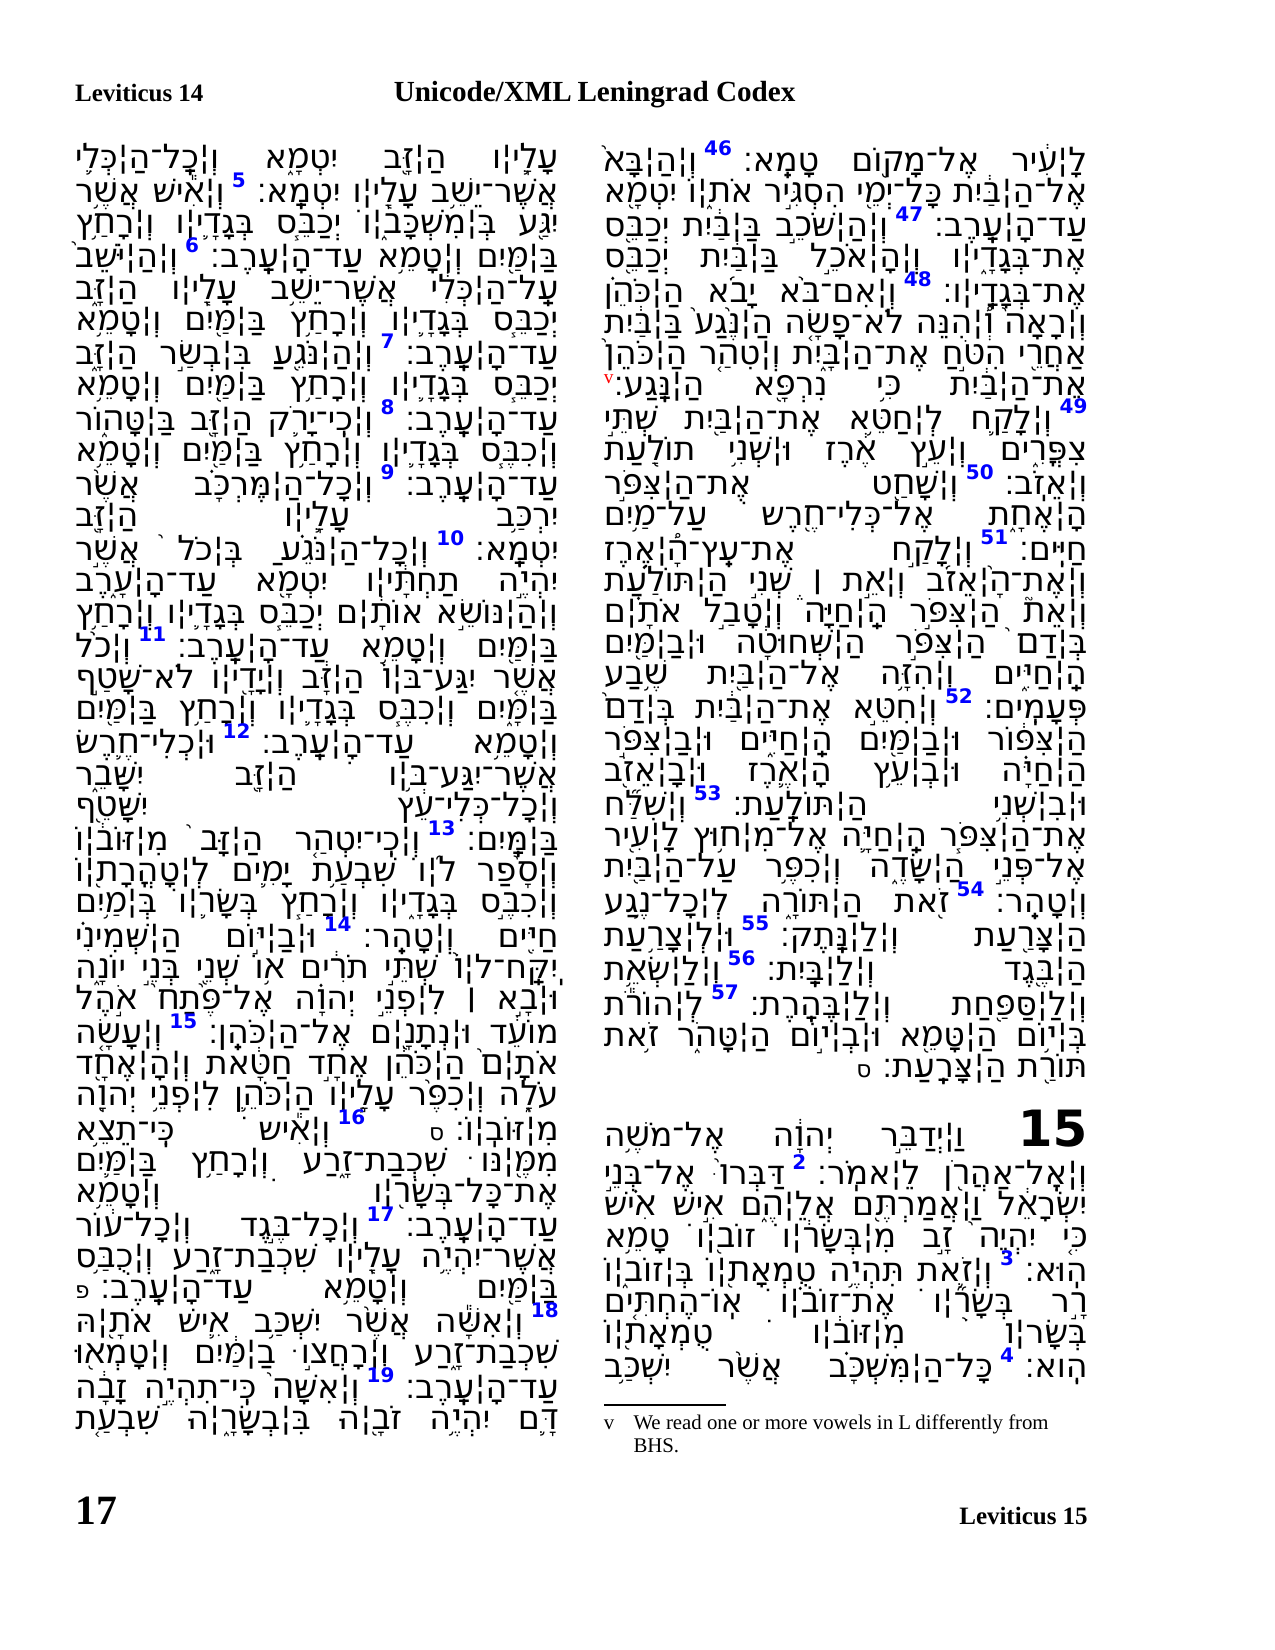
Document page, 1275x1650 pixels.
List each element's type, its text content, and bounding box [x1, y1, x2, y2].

text 15 וַ¦יְדַבֵּ֣ר יְהוָ֔ה אֶל־מֹשֶׁ֥ה וְ¦אֶֽל־אַהֲרֹ֖ן לֵ¦אמֹֽר׃ 2 דַּבְּרוּ֙ אֶל־בְּנֵ֣י יִשְׂרָאֵ֔ל וַ¦אֲמַרְתֶּ֖ם אֲלֵ¦הֶ֑ם אִ֣ישׁ אִ֗ישׁ כִּ֤י יִהְיֶה֙ זָ֣ב מִ¦בְּשָׂר֔¦וֹ זוֹב֖¦וֹ טָמֵ֥א הֽוּא׃ 3 וְ¦זֹ֛את תִּהְיֶ֥ה טֻמְאָת֖¦וֹ בְּ¦זוֹב֑¦וֹ רָ֣ר בְּשָׂר֞¦וֹ אֶת־זוֹב֗¦וֹ אֽוֹ־הֶחְתִּ֤ים בְּשָׂר¦וֹ֙ מִ¦זּוֹב֔¦וֹ טֻמְאָת֖¦וֹ הִֽוא׃ 4 כָּל־הַ¦מִּשְׁכָּ֗ב אֲשֶׁ֨ר יִשְׁכַּ֥ב עָלָ֛י¦ו הַ¦זָּ֖ב יִטְמָ֑א וְ¦כָֽל־הַ¦כְּלִ֛י אֲשֶׁר־יֵשֵׁ֥ב עָלָ֖י¦ו יִטְמָֽא׃ 5 וְ¦אִ֕ישׁ אֲשֶׁ֥ר יִגַּ֖ע בְּ¦מִשְׁכָּב֑¦וֹ יְכַבֵּ֧ס בְּגָדָ֛י¦ו וְ¦רָחַ֥ץ בַּ¦מַּ֖יִם וְ¦טָמֵ֥א עַד־הָ¦עָֽרֶב׃ 6 וְ¦הַ¦יֹּשֵׁב֙ עַֽל־הַ¦כְּלִ֔י אֲשֶׁר־יֵשֵׁ֥ב עָלָ֖י¦ו הַ¦זָּ֑ב יְכַבֵּ֧ס בְּגָדָ֛י¦ו וְ¦רָחַ֥ץ בַּ¦מַּ֖יִם וְ¦טָמֵ֥א עַד־הָ¦עָֽרֶב׃ 7 וְ¦הַ¦נֹּגֵ֖עַ בִּ¦בְשַׂ֣ר הַ¦זָּ֑ב יְכַבֵּ֧ס בְּגָדָ֛י¦ו וְ¦רָחַ֥ץ בַּ¦מַּ֖יִם וְ¦טָמֵ֥א עַד־הָ¦עָֽרֶב׃ 8 וְ¦כִֽי־יָרֹ֛ק הַ¦זָּ֖ב בַּ¦טָּה֑וֹר וְ¦כִבֶּ֧ס בְּגָדָ֛י¦ו וְ¦רָחַ֥ץ בַּ¦מַּ֖יִם וְ¦טָמֵ֥א עַד־הָ¦עָֽרֶב׃ 9 וְ¦כָל־הַ¦מֶּרְכָּ֗ב אֲשֶׁ֨ר יִרְכַּ֥ב עָלָ֛י¦ו הַ¦זָּ֖ב יִטְמָֽא׃ 10 וְ¦כָל־הַ¦נֹּגֵ֗עַ בְּ¦כֹל֙ אֲשֶׁ֣ר יִהְיֶ֣ה תַחְתָּ֔י¦ו יִטְמָ֖א עַד־הָ¦עָ֑רֶב וְ¦הַ¦נּוֹשֵׂ֣א אוֹתָ֔¦ם יְכַבֵּ֧ס בְּגָדָ֛י¦ו וְ¦רָחַ֥ץ בַּ¦מַּ֖יִם וְ¦טָמֵ֥א עַד־הָ¦עָֽרֶב׃ 11 וְ¦כֹ֨ל אֲשֶׁ֤ר יִגַּע־בּ¦וֹ֙ הַ¦זָּ֔ב וְ¦יָדָ֖י¦ו לֹא־שָׁטַ֣ף בַּ¦מָּ֑יִם וְ¦כִבֶּ֧ס בְּגָדָ֛י¦ו וְ¦רָחַ֥ץ בַּ¦מַּ֖יִם וְ¦טָמֵ֥א עַד־הָ¦עָֽרֶב׃ 12 וּ¦כְלִי־חֶ֛רֶשׂ אֲשֶׁר־יִגַּע־בּ֥¦וֹ הַ¦זָּ֖ב יִשָּׁבֵ֑ר וְ¦כָל־כְּלִי־עֵ֔ץ יִשָּׁטֵ֖ף בַּ¦מָּֽיִם׃ 13 וְ¦כִֽי־יִטְהַ֤ר הַ¦זָּב֙ מִ¦זּוֹב֔¦וֹ וְ¦סָ֨פַר ל֜¦וֹ שִׁבְעַ֥ת יָמִ֛ים לְ¦טָהֳרָת֖¦וֹ וְ¦כִבֶּ֣ס בְּגָדָ֑י¦ו וְ¦רָחַ֧ץ בְּשָׂר֛¦וֹ בְּ¦מַ֥יִם חַיִּ֖ים וְ¦טָהֵֽר׃ 14 וּ¦בַ¦יּ֣וֹם הַ¦שְּׁמִינִ֗י יִֽקַּֽח־ל¦וֹ֙ שְׁתֵּ֣י תֹרִ֔ים א֥וֹ שְׁנֵ֖י בְּנֵ֣י יוֹנָ֑ה וּ¦בָ֣א ׀ לִ¦פְנֵ֣י יְהוָ֗ה אֶל־פֶּ֙תַח֙ אֹ֣הֶל מוֹעֵ֔ד וּ¦נְתָנָ֖¦ם אֶל־הַ¦כֹּהֵֽן׃ 15 וְ¦עָשָׂ֤ה אֹתָ¦ם֙ הַ¦כֹּהֵ֔ן אֶחָ֣ד חַטָּ֔את וְ¦הָ¦אֶחָ֖ד עֹלָ֑ה וְ¦כִפֶּ֨ר עָלָ֧י¦ו הַ¦כֹּהֵ֛ן לִ¦פְנֵ֥י יְהוָ֖ה מִ¦זּוֹבֽ¦וֹ׃ ס 16 וְ¦אִ֕ישׁ כִּֽי־תֵצֵ֥א מִמֶּ֖¦נּוּ שִׁכְבַת־זָ֑רַע וְ¦רָחַ֥ץ בַּ¦מַּ֛יִם אֶת־כָּל־בְּשָׂר֖¦וֹ וְ¦טָמֵ֥א עַד־הָ¦עָֽרֶב׃ 17 וְ¦כָל־בֶּ֣גֶד וְ¦כָל־ע֔וֹר אֲשֶׁר־יִהְיֶ֥ה עָלָ֖י¦ו שִׁכְבַת־זָ֑רַע וְ¦כֻבַּ֥ס בַּ¦מַּ֖יִם וְ¦טָמֵ֥א עַד־הָ¦עָֽרֶב׃ פ 18 וְ¦אִשָּׁ֕ה אֲשֶׁ֨ר יִשְׁכַּ֥ב אִ֛ישׁ אֹתָ֖¦הּ שִׁכְבַת־זָ֑רַע וְ¦רָחֲצ֣וּ בַ¦מַּ֔יִם וְ¦טָמְא֖וּ עַד־הָ¦עָֽרֶב׃ 19 וְ¦אִשָּׁה֙ כִּֽי־תִהְיֶ֣ה זָבָ֔ה דָּ֛ם יִהְיֶ֥ה זֹבָ֖¦הּ בִּ¦בְשָׂרָ֑¦הּ שִׁבְעַ֤ת יָמִים֙ תִּהְיֶ֣ה בְ¦נִדָּתָ֔¦הּ וְ¦כָל־הַ¦נֹּגֵ֥עַ בָּ֖¦הּ יִטְמָ֥א עַד־הָ¦עָֽרֶב׃ 20 וְ¦כֹל֩ אֲשֶׁ֨ר תִּשְׁכַּ֥ב עָלָ֛י¦ו בְּ¦נִדָּתָ֖¦הּ יִטְמָ֑א וְ¦כֹ֛ל אֲשֶׁר־תֵּשֵׁ֥ב עָלָ֖י¦ו יִטְמָֽא׃ 21 וְ¦כָל־הַ¦נֹּגֵ֖עַ בְּ¦מִשְׁכָּבָ֑¦הּ יְכַבֵּ֧ס בְּגָדָ֛י¦ו וְ¦רָחַ֥ץ בַּ¦מַּ֖יִם וְ¦טָמֵ֥א עַד־הָ¦עָֽרֶב׃ 22 וְ¦כָל־הַ¦נֹּגֵ֔עַ בְּ¦כָל־כְּלִ֖י אֲשֶׁר־תֵּשֵׁ֣ב עָלָ֑י¦ו יְכַבֵּ֧ס בְּגָדָ֛י¦ו וְ¦רָחַ֥ץ בַּ¦מַּ֖יִם וְ¦טָמֵ֥א עַד־הָ¦עָֽרֶב׃ 23 וְ¦אִ֨ם עַֽל־הַ¦מִּשְׁכָּ֜ב ה֗וּא א֧וֹ עַֽל־הַ¦כְּלִ֛י אֲשֶׁר־הִ֥וא יֹשֶֽׁבֶת־עָלָ֖י¦ו בְּ¦נָגְע¦וֹ־ב֑¦וֹ יִטְמָ֖א עַד־הָ¦עָֽרֶב׃ 24 וְ¦אִ֡ם שָׁכֹב֩ יִשְׁכַּ֨ב אִ֜ישׁ אֹתָ֗¦הּ וּ¦תְהִ֤י נִדָּתָ¦הּ֙ עָלָ֔י¦ו וְ¦טָמֵ֖א שִׁבְעַ֣ת יָמִ֑ים וְ¦כָל־הַ¦מִּשְׁכָּ֛ב אֲשֶׁר־יִשְׁכַּ֥ב עָלָ֖י¦ו יִטְמָֽא׃ פ 25 וְ¦אִשָּׁ֡ה כִּֽי־יָזוּב֩ ז֨וֹב דָּמָ֜¦הּ יָמִ֣ים רַבִּ֗ים בְּ¦לֹא֙ עֶת־נִדָּתָ֔¦הּ א֥וֹ כִֽי־תָז֖וּב עַל־נִדָּתָ֑¦הּ כָּל־יְמֵ֞י ז֣וֹב טֻמְאָתָ֗¦הּ כִּ¦ימֵ֧י נִדָּתָ֛¦הּ תִּהְיֶ֖ה טְמֵאָ֥ה הִֽוא׃ 26 כָּל־הַ¦מִּשְׁכָּ֞ב אֲשֶׁר־תִּשְׁכַּ֤ב עָלָי¦ו֙ כָּל־יְמֵ֣י זוֹבָ֔¦הּ כְּ¦מִשְׁכַּ֥ב נִדָּתָ֖¦הּ יִֽהְיֶה־לָּ֑¦הּ וְ¦כָֽל־הַ¦כְּלִי֙ אֲשֶׁ֣ר תֵּשֵׁ֣ב עָלָ֔י¦ו טָמֵ֣א יִהְיֶ֔ה כְּ¦טֻמְאַ֖ת נִדָּתָֽ¦הּ׃ 27 וְ¦כָל־הַ¦נּוֹגֵ֥עַ בָּ֖¦ם יִטְמָ֑א וְ¦כִבֶּ֧ס בְּגָדָ֛י¦ו וְ¦רָחַ֥ץ בַּ¦מַּ֖יִם וְ¦טָמֵ֥א עַד־הָ¦עָֽרֶב׃ 28 וְ¦אִֽם־טָהֲרָ֖ה מִ¦זּוֹבָ֑¦הּ וְ¦סָ֥פְרָה לָּ֛¦הּ שִׁבְעַ֥ת יָמִ֖ים וְ¦אַחַ֥ר תִּטְהָֽר׃ 29 וּ¦בַ¦יּ֣וֹם הַ¦שְּׁמִינִ֗י תִּֽקַּֽח־לָ¦הּ֙ שְׁתֵּ֣י תֹרִ֔ים א֥וֹ שְׁנֵ֖י בְּנֵ֣י יוֹנָ֑ה וְ¦הֵבִיאָ֤ה אוֹתָ¦ם֙ אֶל־הַ¦כֹּהֵ֔ן אֶל־פֶּ֖תַח אֹ֥הֶל מוֹעֵֽד׃ 30 וְ¦עָשָׂ֤ה הַ¦כֹּהֵן֙ אֶת־הָ¦אֶחָ֣ד חַטָּ֔את וְ¦אֶת־הָ¦אֶחָ֖ד עֹלָ֑ה וְ¦כִפֶּ֨ר עָלֶ֤י¦הָ הַ¦כֹּהֵן֙ לִ¦פְנֵ֣י יְהוָ֔ה מִ¦זּ֖וֹב טֻמְאָתָֽ¦הּ׃ 31 וְ¦הִזַּרְתֶּ֥ם אֶת־בְּנֵי־יִשְׂרָאֵ֖ל מִ¦טֻּמְאָתָ֑¦ם וְ¦לֹ֤א יָמֻ֙תוּ֙ בְּ¦טֻמְאָתָ֔¦ם בְּ¦טַמְּאָ֥¦ם אֶת־מִשְׁכָּנִ֖¦י אֲשֶׁ֥ר בְּ¦תוֹכָֽ¦ם׃ 32 זֹ֥את תּוֹרַ֖ת הַ¦זָּ֑ב וַ¦אֲשֶׁ֨ר תֵּצֵ֥א מִמֶּ֛¦נּוּ שִׁכְבַת־זֶ֖רַע לְ¦טָמְאָה־בָֽ¦הּ׃ 33 וְ¦הַ¦דָּוָה֙ בְּ¦נִדָּתָ֔¦הּ וְ¦הַ¦זָּב֙ אֶת־זוֹב֔¦וֹ לַ¦זָּכָ֖ר וְ¦לַ¦נְּקֵבָ֑ה וּ¦לְ¦אִ֕ישׁ אֲשֶׁ֥ר יִשְׁכַּ֖ב עִם־טְמֵאָֽה׃ פ [604, 1100, 1087, 1386]
text We read one or more vowels in L differently from BHS. [604, 1411, 1087, 1457]
text 15 וַ¦יְדַבֵּ֣ר יְהוָ֔ה אֶל־מֹשֶׁ֥ה וְ¦אֶֽל־אַהֲרֹ֖ן לֵ¦אמֹֽר׃ 2 דַּבְּרוּ֙ אֶל־בְּנֵ֣י יִשְׂרָאֵ֔ל וַ¦אֲמַרְתֶּ֖ם אֲלֵ¦הֶ֑ם אִ֣ישׁ אִ֗ישׁ כִּ֤י יִהְיֶה֙ זָ֣ב מִ¦בְּשָׂר֔¦וֹ זוֹב֖¦וֹ טָמֵ֥א הֽוּא׃ 3 וְ¦זֹ֛את תִּהְיֶ֥ה טֻמְאָת֖¦וֹ בְּ¦זוֹב֑¦וֹ רָ֣ר בְּשָׂר֞¦וֹ אֶת־זוֹב֗¦וֹ אֽוֹ־הֶחְתִּ֤ים בְּשָׂר¦וֹ֙ מִ¦זּוֹב֔¦וֹ טֻמְאָת֖¦וֹ הִֽוא׃ 4 כָּל־הַ¦מִּשְׁכָּ֗ב אֲשֶׁ֨ר יִשְׁכַּ֥ב עָלָ֛י¦ו הַ¦זָּ֖ב יִטְמָ֑א וְ¦כָֽל־הַ¦כְּלִ֛י אֲשֶׁר־יֵשֵׁ֥ב עָלָ֖י¦ו יִטְמָֽא׃ 5 וְ¦אִ֕ישׁ אֲשֶׁ֥ר יִגַּ֖ע בְּ¦מִשְׁכָּב֑¦וֹ יְכַבֵּ֧ס בְּגָדָ֛י¦ו וְ¦רָחַ֥ץ בַּ¦מַּ֖יִם וְ¦טָמֵ֥א עַד־הָ¦עָֽרֶב׃ 6 וְ¦הַ¦יֹּשֵׁב֙ עַֽל־הַ¦כְּלִ֔י אֲשֶׁר־יֵשֵׁ֥ב עָלָ֖י¦ו הַ¦זָּ֑ב יְכַבֵּ֧ס בְּגָדָ֛י¦ו וְ¦רָחַ֥ץ בַּ¦מַּ֖יִם וְ¦טָמֵ֥א עַד־הָ¦עָֽרֶב׃ 7 וְ¦הַ¦נֹּגֵ֖עַ בִּ¦בְשַׂ֣ר הַ¦זָּ֑ב יְכַבֵּ֧ס בְּגָדָ֛י¦ו וְ¦רָחַ֥ץ בַּ¦מַּ֖יִם וְ¦טָמֵ֥א עַד־הָ¦עָֽרֶב׃ 8 וְ¦כִֽי־יָרֹ֛ק הַ¦זָּ֖ב בַּ¦טָּה֑וֹר וְ¦כִבֶּ֧ס בְּגָדָ֛י¦ו וְ¦רָחַ֥ץ בַּ¦מַּ֖יִם וְ¦טָמֵ֥א עַד־הָ¦עָֽרֶב׃ 9 וְ¦כָל־הַ¦מֶּרְכָּ֗ב אֲשֶׁ֨ר יִרְכַּ֥ב עָלָ֛י¦ו הַ¦זָּ֖ב יִטְמָֽא׃ 10 וְ¦כָל־הַ¦נֹּגֵ֗עַ בְּ¦כֹל֙ אֲשֶׁ֣ר יִהְיֶ֣ה תַחְתָּ֔י¦ו יִטְמָ֖א עַד־הָ¦עָ֑רֶב וְ¦הַ¦נּוֹשֵׂ֣א אוֹתָ֔¦ם יְכַבֵּ֧ס בְּגָדָ֛י¦ו וְ¦רָחַ֥ץ בַּ¦מַּ֖יִם וְ¦טָמֵ֥א עַד־הָ¦עָֽרֶב׃ 11 וְ¦כֹ֨ל אֲשֶׁ֤ר יִגַּע־בּ¦וֹ֙ הַ¦זָּ֔ב וְ¦יָדָ֖י¦ו לֹא־שָׁטַ֣ף בַּ¦מָּ֑יִם וְ¦כִבֶּ֧ס בְּגָדָ֛י¦ו וְ¦רָחַ֥ץ בַּ¦מַּ֖יִם וְ¦טָמֵ֥א עַד־הָ¦עָֽרֶב׃ 12 וּ¦כְלִי־חֶ֛רֶשׂ אֲשֶׁר־יִגַּע־בּ֥¦וֹ הַ¦זָּ֖ב יִשָּׁבֵ֑ר וְ¦כָל־כְּלִי־עֵ֔ץ יִשָּׁטֵ֖ף בַּ¦מָּֽיִם׃ 13 וְ¦כִֽי־יִטְהַ֤ר הַ¦זָּב֙ מִ¦זּוֹב֔¦וֹ וְ¦סָ֨פַר ל֜¦וֹ שִׁבְעַ֥ת יָמִ֛ים לְ¦טָהֳרָת֖¦וֹ וְ¦כִבֶּ֣ס בְּגָדָ֑י¦ו וְ¦רָחַ֧ץ בְּשָׂר֛¦וֹ בְּ¦מַ֥יִם חַיִּ֖ים וְ¦טָהֵֽר׃ 14 וּ¦בַ¦יּ֣וֹם הַ¦שְּׁמִינִ֗י יִֽקַּֽח־ל¦וֹ֙ שְׁתֵּ֣י תֹרִ֔ים א֥וֹ שְׁנֵ֖י בְּנֵ֣י יוֹנָ֑ה וּ¦בָ֣א ׀ לִ¦פְנֵ֣י יְהוָ֗ה אֶל־פֶּ֙תַח֙ אֹ֣הֶל מוֹעֵ֔ד וּ¦נְתָנָ֖¦ם אֶל־הַ¦כֹּהֵֽן׃ 15 וְ¦עָשָׂ֤ה אֹתָ¦ם֙ הַ¦כֹּהֵ֔ן אֶחָ֣ד חַטָּ֔את וְ¦הָ¦אֶחָ֖ד עֹלָ֑ה וְ¦כִפֶּ֨ר עָלָ֧י¦ו הַ¦כֹּהֵ֛ן לִ¦פְנֵ֥י יְהוָ֖ה מִ¦זּוֹבֽ¦וֹ׃ ס 16 וְ¦אִ֕ישׁ כִּֽי־תֵצֵ֥א מִמֶּ֖¦נּוּ שִׁכְבַת־זָ֑רַע וְ¦רָחַ֥ץ בַּ¦מַּ֛יִם אֶת־כָּל־בְּשָׂר֖¦וֹ וְ¦טָמֵ֥א עַד־הָ¦עָֽרֶב׃ 17 וְ¦כָל־בֶּ֣גֶד וְ¦כָל־ע֔וֹר אֲשֶׁר־יִהְיֶ֥ה עָלָ֖י¦ו שִׁכְבַת־זָ֑רַע וְ¦כֻבַּ֥ס בַּ¦מַּ֖יִם וְ¦טָמֵ֥א עַד־הָ¦עָֽרֶב׃ פ 18 וְ¦אִשָּׁ֕ה אֲשֶׁ֨ר יִשְׁכַּ֥ב אִ֛ישׁ אֹתָ֖¦הּ שִׁכְבַת־זָ֑רַע וְ¦רָחֲצ֣וּ בַ¦מַּ֔יִם וְ¦טָמְא֖וּ עַד־הָ¦עָֽרֶב׃ 19 וְ¦אִשָּׁה֙ כִּֽי־תִהְיֶ֣ה זָבָ֔ה דָּ֛ם יִהְיֶ֥ה זֹבָ֖¦הּ בִּ¦בְשָׂרָ֑¦הּ שִׁבְעַ֤ת יָמִים֙ תִּהְיֶ֣ה בְ¦נִדָּתָ֔¦הּ וְ¦כָל־הַ¦נֹּגֵ֥עַ בָּ֖¦הּ יִטְמָ֥א עַד־הָ¦עָֽרֶב׃ 20 וְ¦כֹל֩ אֲשֶׁ֨ר תִּשְׁכַּ֥ב עָלָ֛י¦ו בְּ¦נִדָּתָ֖¦הּ יִטְמָ֑א וְ¦כֹ֛ל אֲשֶׁר־תֵּשֵׁ֥ב עָלָ֖י¦ו יִטְמָֽא׃ 21 וְ¦כָל־הַ¦נֹּגֵ֖עַ בְּ¦מִשְׁכָּבָ֑¦הּ יְכַבֵּ֧ס בְּגָדָ֛י¦ו וְ¦רָחַ֥ץ בַּ¦מַּ֖יִם וְ¦טָמֵ֥א עַד־הָ¦עָֽרֶב׃ 22 וְ¦כָל־הַ¦נֹּגֵ֔עַ בְּ¦כָל־כְּלִ֖י אֲשֶׁר־תֵּשֵׁ֣ב עָלָ֑י¦ו יְכַבֵּ֧ס בְּגָדָ֛י¦ו וְ¦רָחַ֥ץ בַּ¦מַּ֖יִם וְ¦טָמֵ֥א עַד־הָ¦עָֽרֶב׃ 23 וְ¦אִ֨ם עַֽל־הַ¦מִּשְׁכָּ֜ב ה֗וּא א֧וֹ עַֽל־הַ¦כְּלִ֛י אֲשֶׁר־הִ֥וא יֹשֶֽׁבֶת־עָלָ֖י¦ו בְּ¦נָגְע¦וֹ־ב֑¦וֹ יִטְמָ֖א עַד־הָ¦עָֽרֶב׃ 24 וְ¦אִ֡ם שָׁכֹב֩ יִשְׁכַּ֨ב אִ֜ישׁ אֹתָ֗¦הּ וּ¦תְהִ֤י נִדָּתָ¦הּ֙ עָלָ֔י¦ו וְ¦טָמֵ֖א שִׁבְעַ֣ת יָמִ֑ים וְ¦כָל־הַ¦מִּשְׁכָּ֛ב אֲשֶׁר־יִשְׁכַּ֥ב עָלָ֖י¦ו יִטְמָֽא׃ פ 25 וְ¦אִשָּׁ֡ה כִּֽי־יָזוּב֩ ז֨וֹב דָּמָ֜¦הּ יָמִ֣ים רַבִּ֗ים בְּ¦לֹא֙ עֶת־נִדָּתָ֔¦הּ א֥וֹ כִֽי־תָז֖וּב עַל־נִדָּתָ֑¦הּ כָּל־יְמֵ֞י ז֣וֹב טֻמְאָתָ֗¦הּ כִּ¦ימֵ֧י נִדָּתָ֛¦הּ תִּהְיֶ֖ה טְמֵאָ֥ה הִֽוא׃ 26 כָּל־הַ¦מִּשְׁכָּ֞ב אֲשֶׁר־תִּשְׁכַּ֤ב עָלָי¦ו֙ כָּל־יְמֵ֣י זוֹבָ֔¦הּ כְּ¦מִשְׁכַּ֥ב נִדָּתָ֖¦הּ יִֽהְיֶה־לָּ֑¦הּ וְ¦כָֽל־הַ¦כְּלִי֙ אֲשֶׁ֣ר תֵּשֵׁ֣ב עָלָ֔י¦ו טָמֵ֣א יִהְיֶ֔ה כְּ¦טֻמְאַ֖ת נִדָּתָֽ¦הּ׃ 27 וְ¦כָל־הַ¦נּוֹגֵ֥עַ בָּ֖¦ם יִטְמָ֑א וְ¦כִבֶּ֧ס בְּגָדָ֛י¦ו וְ¦רָחַ֥ץ בַּ¦מַּ֖יִם וְ¦טָמֵ֥א עַד־הָ¦עָֽרֶב׃ 28 וְ¦אִֽם־טָהֲרָ֖ה מִ¦זּוֹבָ֑¦הּ וְ¦סָ֥פְרָה לָּ֛¦הּ שִׁבְעַ֥ת יָמִ֖ים וְ¦אַחַ֥ר תִּטְהָֽר׃ 29 וּ¦בַ¦יּ֣וֹם הַ¦שְּׁמִינִ֗י תִּֽקַּֽח־לָ¦הּ֙ שְׁתֵּ֣י תֹרִ֔ים א֥וֹ שְׁנֵ֖י בְּנֵ֣י יוֹנָ֑ה וְ¦הֵבִיאָ֤ה אוֹתָ¦ם֙ אֶל־הַ¦כֹּהֵ֔ן אֶל־פֶּ֖תַח אֹ֥הֶל מוֹעֵֽד׃ 30 וְ¦עָשָׂ֤ה הַ¦כֹּהֵן֙ אֶת־הָ¦אֶחָ֣ד חַטָּ֔את וְ¦אֶת־הָ¦אֶחָ֖ד עֹלָ֑ה וְ¦כִפֶּ֨ר עָלֶ֤י¦הָ הַ¦כֹּהֵן֙ לִ¦פְנֵ֣י יְהוָ֔ה מִ¦זּ֖וֹב טֻמְאָתָֽ¦הּ׃ 31 וְ¦הִזַּרְתֶּ֥ם אֶת־בְּנֵי־יִשְׂרָאֵ֖ל מִ¦טֻּמְאָתָ֑¦ם וְ¦לֹ֤א יָמֻ֙תוּ֙ בְּ¦טֻמְאָתָ֔¦ם בְּ¦טַמְּאָ֥¦ם אֶת־מִשְׁכָּנִ֖¦י אֲשֶׁ֥ר בְּ¦תוֹכָֽ¦ם׃ 32 זֹ֥את תּוֹרַ֖ת הַ¦זָּ֑ב וַ¦אֲשֶׁ֨ר תֵּצֵ֥א מִמֶּ֛¦נּוּ שִׁכְבַת־זֶ֖רַע לְ¦טָמְאָה־בָֽ¦הּ׃ 33 וְ¦הַ¦דָּוָה֙ בְּ¦נִדָּתָ֔¦הּ וְ¦הַ¦זָּב֙ אֶת־זוֹב֔¦וֹ לַ¦זָּכָ֖ר וְ¦לַ¦נְּקֵבָ֑ה וּ¦לְ¦אִ֕ישׁ אֲשֶׁ֥ר יִשְׁכַּ֖ב עִם־טְמֵאָֽה׃ פ [75, 137, 559, 1437]
text 14 וַ¦יְדַבֵּ֥ר יְהוָ֖ה אֶל־מֹשֶׁ֥ה לֵּ¦אמֹֽר׃ 2 זֹ֤את תִּֽהְיֶה֙ תּוֹרַ֣ת הַ¦מְּצֹרָ֔ע בְּ¦י֖וֹם טָהֳרָת֑¦וֹ וְ¦הוּבָ֖א אֶל־הַ¦כֹּהֵֽן׃ 3 וְ¦יָצָא֙ הַ¦כֹּהֵ֔ן אֶל־מִ¦ח֖וּץ לַֽ¦מַּחֲנֶ֑ה וְ¦רָאָה֙ הַ¦כֹּהֵ֔ן וְ¦הִנֵּ֛ה נִרְפָּ֥א נֶֽגַע־הַ¦צָּרַ֖עַת מִן־הַ¦צָּרֽוּעַ׃ 4 וְ¦צִוָּה֙ הַ¦כֹּהֵ֔ן וְ¦לָקַ֧ח לַ¦מִּטַּהֵ֛ר שְׁתֵּֽי־צִפֳּרִ֥ים חַיּ֖וֹת טְהֹר֑וֹת וְ¦עֵ֣ץ אֶ֔רֶז וּ¦שְׁנִ֥י תוֹלַ֖עַת וְ¦אֵזֹֽב׃ 5 וְ¦צִוָּה֙ הַ¦כֹּהֵ֔ן וְ¦שָׁחַ֖ט אֶת־הַ¦צִּפּ֣וֹר הָ¦אֶחָ֑ת אֶל־כְּלִי־חֶ֖רֶשׂ עַל־מַ֥יִם חַיִּֽים׃ 6 אֶת־הַ¦צִּפֹּ֤ר הַֽ¦חַיָּה֙ יִקַּ֣ח אֹתָ֔¦הּ וְ¦אֶת־עֵ֥ץ הָ¦אֶ֛רֶז וְ¦אֶת־שְׁנִ֥י הַ¦תּוֹלַ֖עַת וְ¦אֶת־הָ¦אֵזֹ֑ב וְ¦טָבַ֨ל אוֹתָ֜¦ם וְ¦אֵ֣ת ׀ הַ¦צִּפֹּ֣ר הַֽ¦חַיָּ֗ה בְּ¦דַם֙ הַ¦צִּפֹּ֣ר הַ¦שְּׁחֻטָ֔ה עַ֖ל הַ¦מַּ֥יִם הַֽ¦חַיִּֽים׃ 7 וְ¦הִזָּ֗ה עַ֧ל הַ¦מִּטַּהֵ֛ר מִן־הַ¦צָּרַ֖עַת שֶׁ֣בַע פְּעָמִ֑ים וְ¦טִ֣הֲר֔¦וֹ וְ¦שִׁלַּ֛ח אֶת־הַ¦צִּפֹּ֥ר הַֽ¦חַיָּ֖ה עַל־פְּנֵ֥י הַ¦שָּׂדֶֽה׃ 8 וְ¦כִבֶּס֩ הַ¦מִּטַּהֵ֨ר אֶת־בְּגָדָ֜י¦ו וְ¦גִלַּ֣ח אֶת־כָּל־שְׂעָר֗¦וֹ וְ¦רָחַ֤ץ בַּ¦מַּ֙יִם֙ וְ¦טָהֵ֔ר וְ¦אַחַ֖ר יָב֣וֹא אֶל־הַֽ¦מַּחֲנֶ֑ה וְ¦יָשַׁ֛ב מִ¦ח֥וּץ לְ¦אָהֳל֖¦וֹ שִׁבְעַ֥ת יָמִֽים׃ 9 וְ¦הָיָה֩ בַ¦יּ֨וֹם הַ¦שְּׁבִיעִ֜י יְגַלַּ֣ח אֶת־כָּל־שְׂעָר֗¦וֹ אֶת־רֹאשׁ֤¦וֹ וְ¦אֶת־זְקָנ¦וֹ֙ וְ¦אֵת֙ גַּבֹּ֣ת עֵינָ֔י¦ו וְ¦אֶת־כָּל־שְׂעָר֖¦וֹ יְגַלֵּ֑חַ וְ¦כִבֶּ֣ס אֶת־בְּגָדָ֗י¦ו וְ¦רָחַ֧ץ אֶת־בְּשָׂר֛¦וֹ בַּ¦מַּ֖יִם וְ¦טָהֵֽר׃ 10 וּ¦בַ¦יּ֣וֹם הַ¦שְּׁמִינִ֗י יִקַּ֤ח שְׁנֵֽי־כְבָשִׂים֙ תְּמִימִ֔ים וְ¦כַבְשָׂ֥ה אַחַ֛ת בַּת־שְׁנָתָ֖¦הּ תְּמִימָ֑ה וּ¦שְׁלֹשָׁ֣ה עֶשְׂרֹנִ֗ים סֹ֤לֶת מִנְחָה֙ בְּלוּלָ֣ה בַ¦שֶּׁ֔מֶן וְ¦לֹ֥ג אֶחָ֖ד שָֽׁמֶן׃ 11 וְ¦הֶעֱמִ֞יד הַ¦כֹּהֵ֣ן הַֽ¦מְטַהֵ֗ר אֵ֛ת הָ¦אִ֥ישׁ הַ¦מִּטַּהֵ֖ר וְ¦אֹתָ֑¦ם לִ¦פְנֵ֣י יְהוָ֔ה פֶּ֖תַח אֹ֥הֶל מוֹעֵֽד׃ 12 וְ¦לָקַ֨ח הַ¦כֹּהֵ֜ן אֶת־הַ¦כֶּ֣בֶשׂ הָ¦אֶחָ֗ד וְ¦הִקְרִ֥יב אֹת֛¦וֹ לְ¦אָשָׁ֖ם וְ¦אֶת־לֹ֣ג הַ¦שָּׁ֑מֶן וְ¦הֵנִ֥יף אֹתָ֛¦ם תְּנוּפָ֖ה לִ¦פְנֵ֥י יְהוָֽה׃ 13 וְ¦שָׁחַ֣ט אֶת־הַ¦כֶּ֗בֶשׂ בִּ֠¦מְקוֹם אֲשֶׁ֨ר יִשְׁחַ֧ט אֶת־הַֽ¦חַטָּ֛את וְ¦אֶת־הָ¦עֹלָ֖ה בִּ¦מְק֣וֹם הַ¦קֹּ֑דֶשׁ כִּ֡י כַּ֠¦חַטָּאת הָ¦אָשָׁ֥ם הוּא֙ לַ¦כֹּהֵ֔ן קֹ֥דֶשׁ קָֽדָשִׁ֖ים הֽוּא׃ 14 וְ¦לָקַ֣ח הַ¦כֹּהֵן֮ מִ¦דַּ֣ם הָ¦אָשָׁם֒ וְ¦נָתַן֙ הַ¦כֹּהֵ֔ן עַל־תְּנ֛וּךְ אֹ֥זֶן הַ¦מִּטַּהֵ֖ר הַ¦יְמָנִ֑ית וְ¦עַל־בֹּ֤הֶן יָד¦וֹ֙ הַ¦יְמָנִ֔ית וְ¦עַל־בֹּ֥הֶן רַגְל֖¦וֹ הַ¦יְמָנִֽית׃ 15 וְ¦לָקַ֥ח הַ¦כֹּהֵ֖ן מִ¦לֹּ֣ג הַ¦שָּׁ֑מֶן וְ¦יָצַ֛ק עַל־כַּ֥ף הַ¦כֹּהֵ֖ן הַ¦שְּׂמָאלִֽית׃ 16 וְ¦טָבַ֤ל הַ¦כֹּהֵן֙ אֶת־אֶצְבָּע֣¦וֹ הַ¦יְמָנִ֔ית מִן־הַ¦שֶּׁ֕מֶן אֲשֶׁ֥ר עַל־כַּפּ֖¦וֹ הַ¦שְּׂמָאלִ֑ית וְ¦הִזָּ֨ה מִן־הַ¦שֶּׁ֧מֶן בְּ¦אֶצְבָּע֛¦וֹ שֶׁ֥בַע פְּעָמִ֖ים לִ¦פְנֵ֥י יְהוָֽה׃ 17 וּ¦מִ¦יֶּ֨תֶר הַ¦שֶּׁ֜מֶן אֲשֶׁ֣ר עַל־כַּפּ֗¦וֹ יִתֵּ֤ן הַ¦כֹּהֵן֙ עַל־תְּנ֞וּךְ אֹ֤זֶן הַ¦מִּטַּהֵר֙ הַ¦יְמָנִ֔ית וְ¦עַל־בֹּ֤הֶן יָד¦וֹ֙ הַ¦יְמָנִ֔ית וְ¦עַל־בֹּ֥הֶן רַגְל֖¦וֹ הַ¦יְמָנִ֑ית עַ֖ל דַּ֥ם הָ¦אָשָֽׁם׃ 18 וְ¦הַ¦נּוֹתָ֗ר בַּ¦שֶּׁ֙מֶן֙ אֲשֶׁר֙ עַל־כַּ֣ף הַ¦כֹּהֵ֔ן יִתֵּ֖ן עַל־רֹ֣אשׁ הַ¦מִּטַּהֵ֑ר וְ¦כִפֶּ֥ר עָלָ֛י¦ו הַ¦כֹּהֵ֖ן לִ¦פְנֵ֥י יְהוָֽה׃ 19 וְ¦עָשָׂ֤ה הַ¦כֹּהֵן֙ אֶת־הַ֣¦חַטָּ֔את וְ¦כִפֶּ֕ר עַל־הַ¦מִּטַּהֵ֖ר מִ¦טֻּמְאָת֑¦וֹ וְ¦אַחַ֖ר יִשְׁחַ֥ט אֶת־הָ¦עֹלָֽה׃ 20 וְ¦הֶעֱלָ֧ה הַ¦כֹּהֵ֛ן אֶת־הָ¦עֹלָ֥ה וְ¦אֶת־הַ¦מִּנְחָ֖ה הַ¦מִּזְבֵּ֑חָ¦ה וְ¦כִפֶּ֥ר עָלָ֛י¦ו הַ¦כֹּהֵ֖ן וְ¦טָהֵֽר׃ ס 21 וְ¦אִם־דַּ֣ל ה֗וּא וְ¦אֵ֣ין יָד¦וֹ֮ מַשֶּׂגֶת֒ וְ֠¦לָקַח כֶּ֣בֶשׂ אֶחָ֥ד אָשָׁ֛ם לִ¦תְנוּפָ֖ה לְ¦כַפֵּ֣ר עָלָ֑י¦ו וְ¦עִשָּׂר֨וֹן סֹ֜לֶת אֶחָ֨ד בָּל֥וּל בַּ¦שֶּׁ֛מֶן לְ¦מִנְחָ֖ה וְ¦לֹ֥ג שָֽׁמֶן׃ 22 וּ¦שְׁתֵּ֣י תֹרִ֗ים א֤וֹ שְׁנֵי֙ בְּנֵ֣י יוֹנָ֔ה אֲשֶׁ֥ר תַּשִּׂ֖יג יָד֑¦וֹ וְ¦הָיָ֤ה אֶחָד֙ חַטָּ֔את וְ¦הָ¦אֶחָ֖ד עֹלָֽה׃ 23 וְ¦הֵבִ֨יא אֹתָ֜¦ם בַּ¦יּ֧וֹם הַ¦שְּׁמִינִ֛י לְ¦טָהֳרָת֖¦וֹ אֶל־הַ¦כֹּהֵ֑ן אֶל־פֶּ֥תַח אֹֽהֶל־מוֹעֵ֖ד לִ¦פְנֵ֥י יְהוָֽה׃ 24 וְ¦לָקַ֧ח הַ¦כֹּהֵ֛ן אֶת־כֶּ֥בֶשׂ הָ¦אָשָׁ֖ם וְ¦אֶת־לֹ֣ג הַ¦שָּׁ֑מֶן וְ¦הֵנִ֨יף אֹתָ֧¦ם הַ¦כֹּהֵ֛ן תְּנוּפָ֖ה לִ¦פְנֵ֥י יְהוָֽה׃ 25 וְ¦שָׁחַט֮ אֶת־כֶּ֣בֶשׂ הָֽ¦אָשָׁם֒ וְ¦לָקַ֤ח הַ¦כֹּהֵן֙ מִ¦דַּ֣ם הָֽ¦אָשָׁ֔ם וְ¦נָתַ֛ן עַל־תְּנ֥וּךְ אֹֽזֶן־הַ¦מִּטַּהֵ֖ר הַ¦יְמָנִ֑ית וְ¦עַל־בֹּ֤הֶן יָד¦וֹ֙ הַ¦יְמָנִ֔ית וְ¦עַל־בֹּ֥הֶן רַגְל֖¦וֹ הַ¦יְמָנִֽית׃ 26 וּ¦מִן־הַ¦שֶּׁ֖מֶן יִצֹ֣ק הַ¦כֹּהֵ֑ן עַל־כַּ֥ף הַ¦כֹּהֵ֖ן הַ¦שְּׂמָאלִֽית׃ 27 וְ¦הִזָּ֤ה הַ¦כֹּהֵן֙ בְּ¦אֶצְבָּע֣¦וֹ הַ¦יְמָנִ֔ית מִן־הַ¦שֶּׁ֕מֶן אֲשֶׁ֥ר עַל־כַּפּ֖¦וֹ הַ¦שְּׂמָאלִ֑ית שֶׁ֥בַע פְּעָמִ֖ים לִ¦פְנֵ֥י יְהוָֽה׃ 28 וְ¦נָתַ֨ן הַ¦כֹּהֵ֜ן מִן־הַ¦שֶּׁ֣מֶן ׀ אֲשֶׁ֣ר עַל־כַּפּ֗¦וֹ עַל־תְּנ֞וּךְ אֹ֤זֶן הַ¦מִּטַּהֵר֙ הַ¦יְמָנִ֔ית וְ¦עַל־בֹּ֤הֶן יָד¦וֹ֙ הַ¦יְמָנִ֔ית וְ¦עַל־בֹּ֥הֶן רַגְל֖¦וֹ הַ¦יְמָנִ֑ית עַל־מְק֖וֹם דַּ֥ם הָ¦אָשָֽׁם׃ 29 וְ¦הַ¦נּוֹתָ֗ר מִן־הַ¦שֶּׁ֙מֶן֙ אֲשֶׁר֙ עַל־כַּ֣ף הַ¦כֹּהֵ֔ן יִתֵּ֖ן עַל־רֹ֣אשׁ הַ¦מִּטַּהֵ֑ר לְ¦כַפֵּ֥ר עָלָ֖י¦ו לִ¦פְנֵ֥י יְהוָֽה׃ 30 וְ¦עָשָׂ֤ה אֶת־הָֽ¦אֶחָד֙ מִן־הַ¦תֹּרִ֔ים א֖וֹ מִן־בְּנֵ֣י הַ¦יּוֹנָ֑ה מֵ¦אֲשֶׁ֥ר תַּשִּׂ֖יג יָדֽ¦וֹ׃ 31 אֵ֣ת אֲשֶׁר־תַּשִּׂ֞יג יָד֗¦וֹ אֶת־הָ¦אֶחָ֥ד חַטָּ֛את וְ¦אֶת־הָ¦אֶחָ֥ד עֹלָ֖ה עַל־הַ¦מִּנְחָ֑ה וְ¦כִפֶּ֧ר הַ¦כֹּהֵ֛ן עַ֥ל הַ¦מִּטַּהֵ֖ר לִ¦פְנֵ֥י יְהוָֽה׃ 32 זֹ֣את תּוֹרַ֔ת אֲשֶׁר־בּ֖¦וֹ נֶ֣גַע צָרָ֑עַת אֲשֶׁ֛ר לֹֽא־תַשִּׂ֥יג יָד֖¦וֹ בְּ¦טָהֳרָתֽ¦וֹ׃ פ 33 וַ¦יְדַבֵּ֣ר יְהוָ֔ה אֶל־מֹשֶׁ֥ה וְ¦אֶֽל־אַהֲרֹ֖ן לֵ¦אמֹֽר׃ 34 כִּ֤י תָבֹ֙אוּ֙ אֶל־אֶ֣רֶץ כְּנַ֔עַן אֲשֶׁ֥ר אֲנִ֛י נֹתֵ֥ן לָ¦כֶ֖ם לַ¦אֲחֻזָּ֑ה וְ¦נָתַתִּי֙ נֶ֣גַע צָרַ֔עַת בְּ¦בֵ֖ית אֶ֥רֶץ אֲחֻזַּתְ¦כֶֽם׃ 35 וּ¦בָא֙ אֲשֶׁר־ל֣¦וֹ הַ¦בַּ֔יִת וְ¦הִגִּ֥יד לַ¦כֹּהֵ֖ן לֵ¦אמֹ֑ר כְּ¦נֶ֕גַע נִרְאָ֥ה לִ֖¦י בַּ¦בָּֽיִת׃ 36 וְ¦צִוָּ֨ה הַ¦כֹּהֵ֜ן וּ¦פִנּ֣וּ אֶת־הַ¦בַּ֗יִת בְּ¦טֶ֨רֶם יָבֹ֤א הַ¦כֹּהֵן֙ לִ¦רְא֣וֹת אֶת־הַ¦נֶּ֔גַע וְ¦לֹ֥א יִטְמָ֖א כָּל־אֲשֶׁ֣ר בַּ¦בָּ֑יִת וְ¦אַ֥חַר כֵּ֛ן יָבֹ֥א הַ¦כֹּהֵ֖ן לִ¦רְא֥וֹת אֶת־הַ¦בָּֽיִת׃ 37 וְ¦רָאָ֣ה אֶת־הַ¦נֶּ֗גַע וְ¦הִנֵּ֤ה הַ¦נֶּ֙גַע֙ בְּ¦קִירֹ֣ת הַ¦בַּ֔יִת שְׁקַֽעֲרוּרֹת֙ יְרַקְרַקֹּ֔ת א֖וֹ אֲדַמְדַּמֹּ֑ת וּ¦מַרְאֵי¦הֶ֥ן שָׁפָ֖ל מִן־הַ¦קִּֽיר׃ 38 וְ¦יָצָ֧א הַ¦כֹּהֵ֛ן מִן־הַ¦בַּ֖יִת אֶל־פֶּ֣תַח הַ¦בָּ֑יִת וְ¦הִסְגִּ֥יר אֶת־הַ¦בַּ֖יִת שִׁבְעַ֥ת יָמִֽים׃ 39 וְ¦שָׁ֥ב הַ¦כֹּהֵ֖ן בַּ¦יּ֣וֹם הַ¦שְּׁבִיעִ֑י וְ¦רָאָ֕ה וְ¦הִנֵּ֛ה פָּשָׂ֥ה הַ¦נֶּ֖גַע בְּ¦קִירֹ֥ת הַ¦בָּֽיִת׃ 40 וְ¦צִוָּה֙ הַ¦כֹּהֵ֔ן וְ¦חִלְּצוּ֙ אֶת־הָ֣¦אֲבָנִ֔ים אֲשֶׁ֥ר בָּ¦הֵ֖ן הַ¦נָּ֑גַע וְ¦הִשְׁלִ֤יכוּ אֶתְ¦הֶן֙ אֶל־מִ¦ח֣וּץ לָ¦עִ֔יר אֶל־מָק֖וֹם טָמֵֽא׃ 41 וְ¦אֶת־הַ¦בַּ֛יִת יַקְצִ֥עַ מִ¦בַּ֖יִת סָבִ֑יב וְ¦שָׁפְכ֗וּ אֶת־הֶֽ¦עָפָר֙ אֲשֶׁ֣ר הִקְצ֔וּ אֶל־מִ¦ח֣וּץ לָ¦עִ֔יר אֶל־מָק֖וֹם טָמֵֽא׃ 42 וְ¦לָקְחוּ֙ אֲבָנִ֣ים אֲחֵר֔וֹת וְ¦הֵבִ֖יאוּ אֶל־תַּ֣חַת הָ¦אֲבָנִ֑ים וְ¦עָפָ֥ר אַחֵ֛ר יִקַּ֖ח וְ¦טָ֥ח אֶת־הַ¦בָּֽיִת׃ 43 וְ¦אִם־יָשׁ֤וּב הַ¦נֶּ֙גַע֙ וּ¦פָרַ֣ח בַּ¦בַּ֔יִת אַחַ֖ר חִלֵּ֣ץ אֶת־הָ¦אֲבָנִ֑ים וְ¦אַחֲרֵ֛י הִקְצ֥וֹת אֶת־הַ¦בַּ֖יִת וְ¦אַחֲרֵ֥י הִטּֽוֹחַ׃ 44 וּ¦בָא֙ הַ¦כֹּהֵ֔ן וְ¦רָאָ֕ה וְ¦הִנֵּ֛ה פָּשָׂ֥ה הַ¦נֶּ֖גַע בַּ¦בָּ֑יִת צָרַ֨עַת מַמְאֶ֥רֶת הִ֛וא בַּ¦בַּ֖יִת טָמֵ֥א הֽוּא׃ 45 וְ¦נָתַ֣ץ אֶת־הַ¦בַּ֗יִת אֶת־אֲבָנָי¦ו֙ וְ¦אֶת־עֵצָ֔י¦ו וְ¦אֵ֖ת כָּל־עֲפַ֣ר הַ¦בָּ֑יִת וְ¦הוֹצִיא֙ אֶל־מִ¦ח֣וּץ לָ¦עִ֔יר אֶל־מָק֖וֹם טָמֵֽא׃ 46 וְ¦הַ¦בָּא֙ אֶל־הַ¦בַּ֔יִת כָּל־יְמֵ֖י הִסְגִּ֣יר אֹת֑¦וֹ יִטְמָ֖א עַד־הָ¦עָֽרֶב׃ 47 וְ¦הַ¦שֹּׁכֵ֣ב בַּ¦בַּ֔יִת יְכַבֵּ֖ס אֶת־בְּגָדָ֑י¦ו וְ¦הָ¦אֹכֵ֣ל בַּ¦בַּ֔יִת יְכַבֵּ֖ס אֶת־בְּגָדָֽי¦ו׃ 48 וְ¦אִם־בֹּ֨א יָבֹ֜א הַ¦כֹּהֵ֗ן וְ¦רָאָה֙ וְ֠¦הִנֵּה לֹא־פָשָׂ֤ה הַ¦נֶּ֙גַע֙ בַּ¦בַּ֔יִת אַחֲרֵ֖י הִטֹּ֣חַ אֶת־הַ¦בָּ֑יִת וְ¦טִהַ֤ר הַ¦כֹּהֵן֙ אֶת־הַ¦בַּ֔יִת כִּ֥י נִרְפָּ֖א הַ¦נָּֽגַע׃ 49 וְ¦לָקַ֛ח לְ¦חַטֵּ֥א אֶת־הַ¦בַּ֖יִת שְׁתֵּ֣י צִפֳּרִ֑ים וְ¦עֵ֣ץ אֶ֔רֶז וּ¦שְׁנִ֥י תוֹלַ֖עַת וְ¦אֵזֹֽב׃ 50 וְ¦שָׁחַ֖ט אֶת־הַ¦צִּפֹּ֣ר הָ¦אֶחָ֑ת אֶל־כְּלִי־חֶ֖רֶשׂ עַל־מַ֥יִם חַיִּֽים׃ 51 וְ¦לָקַ֣ח אֶת־עֵֽץ־הָ֠¦אֶרֶז וְ¦אֶת־הָ֨¦אֵזֹ֜ב וְ¦אֵ֣ת ׀ שְׁנִ֣י הַ¦תּוֹלַ֗עַת וְ¦אֵת֮ הַ¦צִּפֹּ֣ר הַֽ¦חַיָּה֒ וְ¦טָבַ֣ל אֹתָ֗¦ם בְּ¦דַם֙ הַ¦צִּפֹּ֣ר הַ¦שְּׁחוּטָ֔ה וּ¦בַ¦מַּ֖יִם הַֽ¦חַיִּ֑ים וְ¦הִזָּ֥ה אֶל־הַ¦בַּ֖יִת שֶׁ֥בַע פְּעָמִֽים׃ 52 וְ¦חִטֵּ֣א אֶת־הַ¦בַּ֔יִת בְּ¦דַם֙ הַ¦צִּפּ֔וֹר וּ¦בַ¦מַּ֖יִם הַֽ¦חַיִּ֑ים וּ¦בַ¦צִּפֹּ֣ר הַ¦חַיָּ֗ה וּ¦בְ¦עֵ֥ץ הָ¦אֶ֛רֶז וּ¦בָ¦אֵזֹ֖ב וּ¦בִ¦שְׁנִ֥י הַ¦תּוֹלָֽעַת׃ 53 וְ¦שִׁלַּ֞ח אֶת־הַ¦צִּפֹּ֧ר הַֽ¦חַיָּ֛ה אֶל־מִ¦ח֥וּץ לָ¦עִ֖יר אֶל־פְּנֵ֣י הַ¦שָּׂדֶ֑ה וְ¦כִפֶּ֥ר עַל־הַ¦בַּ֖יִת וְ¦טָהֵֽר׃ 54 זֹ֖את הַ¦תּוֹרָ֑ה לְ¦כָל־נֶ֥גַע הַ¦צָּרַ֖עַת וְ¦לַ¦נָּֽתֶק׃ 55 וּ¦לְ¦צָרַ֥עַת הַ¦בֶּ֖גֶד וְ¦לַ¦בָּֽיִת׃ 56 וְ¦לַ¦שְׂאֵ֥ת וְ¦לַ¦סַּפַּ֖חַת וְ¦לַ¦בֶּהָֽרֶת׃ 57 לְ¦הוֹרֹ֕ת בְּ¦י֥וֹם הַ¦טָּמֵ֖א וּ¦בְ¦י֣וֹם הַ¦טָּהֹ֑ר זֹ֥את תּוֹרַ֖ת הַ¦צָּרָֽעַת׃ ס [604, 137, 1087, 1085]
